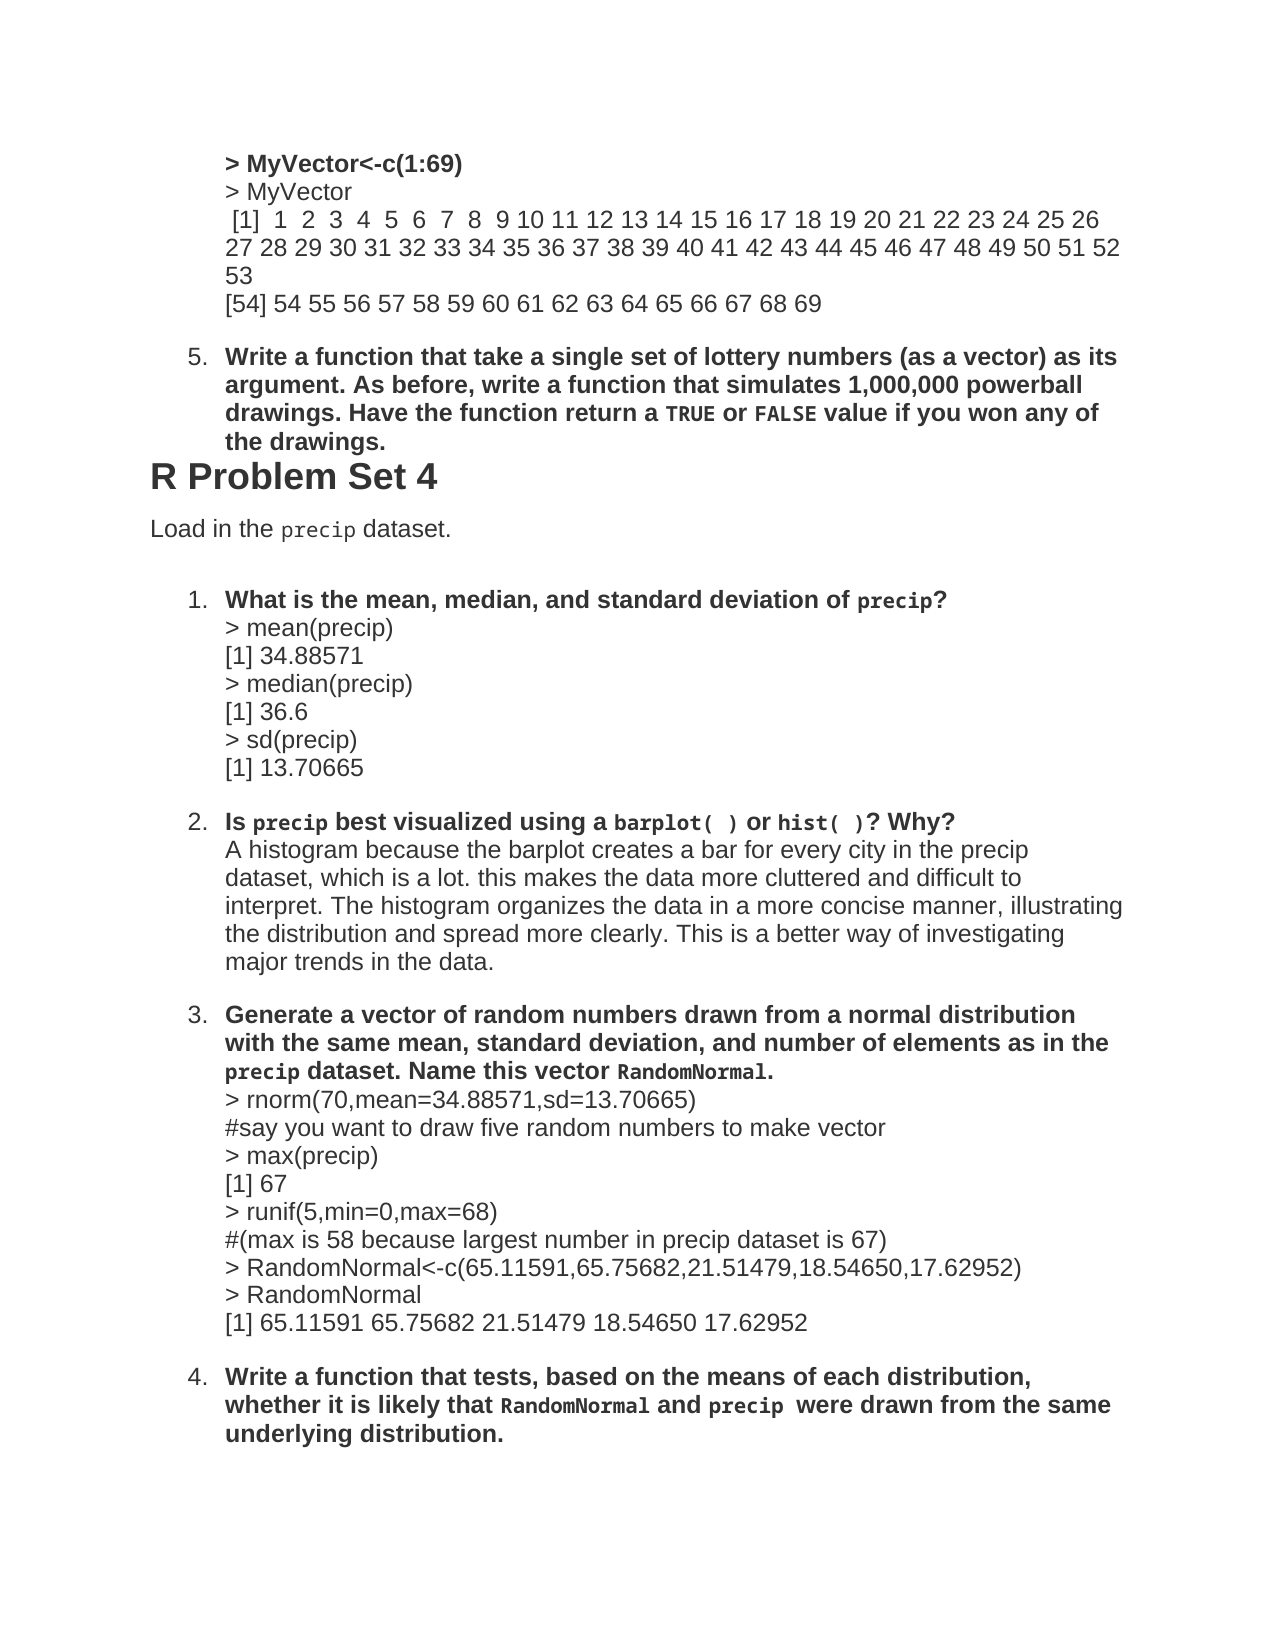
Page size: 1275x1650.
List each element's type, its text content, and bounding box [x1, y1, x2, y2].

list Is precip best visualized using a barplot( ) or hist( )? Why? A histogram because the barplot creates a bar for every city in the precip dataset, which is a lot. this makes the data more cluttered and difficult to interpret. The histogram organizes the data in a more concise manner, illustrating the distribution and spread more clearly. This is a better way of investigating major trends in the data. [187, 807, 1125, 1001]
text R Problem Set 4 Load in the precip dataset. [150, 456, 1125, 543]
list Write a function that take a single set of lottery numbers (as a vector) as its argument. As before, write a function that simulates 1,000,000 powerball drawings. Have the function return a TRUE or FALSE value if you won any of the drawings. [187, 343, 1125, 456]
list Generate a vector of random numbers drawn from a normal distribution with the same mean, standard deviation, and number of elements as in the precip dataset. Name this vector RandomNormal. > rnorm(70,mean=34.88571,sd=13.70665) #say you want to draw five random numbers to make vector > max(precip) [1] 67 > runif(5,min=0,max=68) #(max is 58 because largest number in precip dataset is 67) > RandomNormal<-c(65.11591,65.75682,21.51479,18.54650,17.62952) > RandomNormal [1] 65.11591 65.75682 21.51479 18.54650 17.62952 [187, 1001, 1125, 1363]
list Write a function that tests, based on the means of each distribution, whether it is likely that RandomNormal and precip were drawn from the same underlying distribution. [187, 1363, 1125, 1447]
list > MyVector<-c(1:69) > MyVector [1] 1 2 3 4 5 6 7 8 9 10 11 12 13 14 15 16 17 18 19 20 21 22 23 24 25 26 27 28 29 30 31 32 33 34 35 36 37 38 39 40 41 42 43 44 45 46 47 48 49 50 51 52 53 [54] 54 55 56 57 58 59 60 61 62 63 64 65 66 67 68 69 [187, 150, 1125, 343]
list What is the mean, median, and standard deviation of precip? > mean(precip) [1] 34.88571 > median(precip) [1] 36.6 > sd(precip) [1] 13.70665 [187, 585, 1125, 807]
